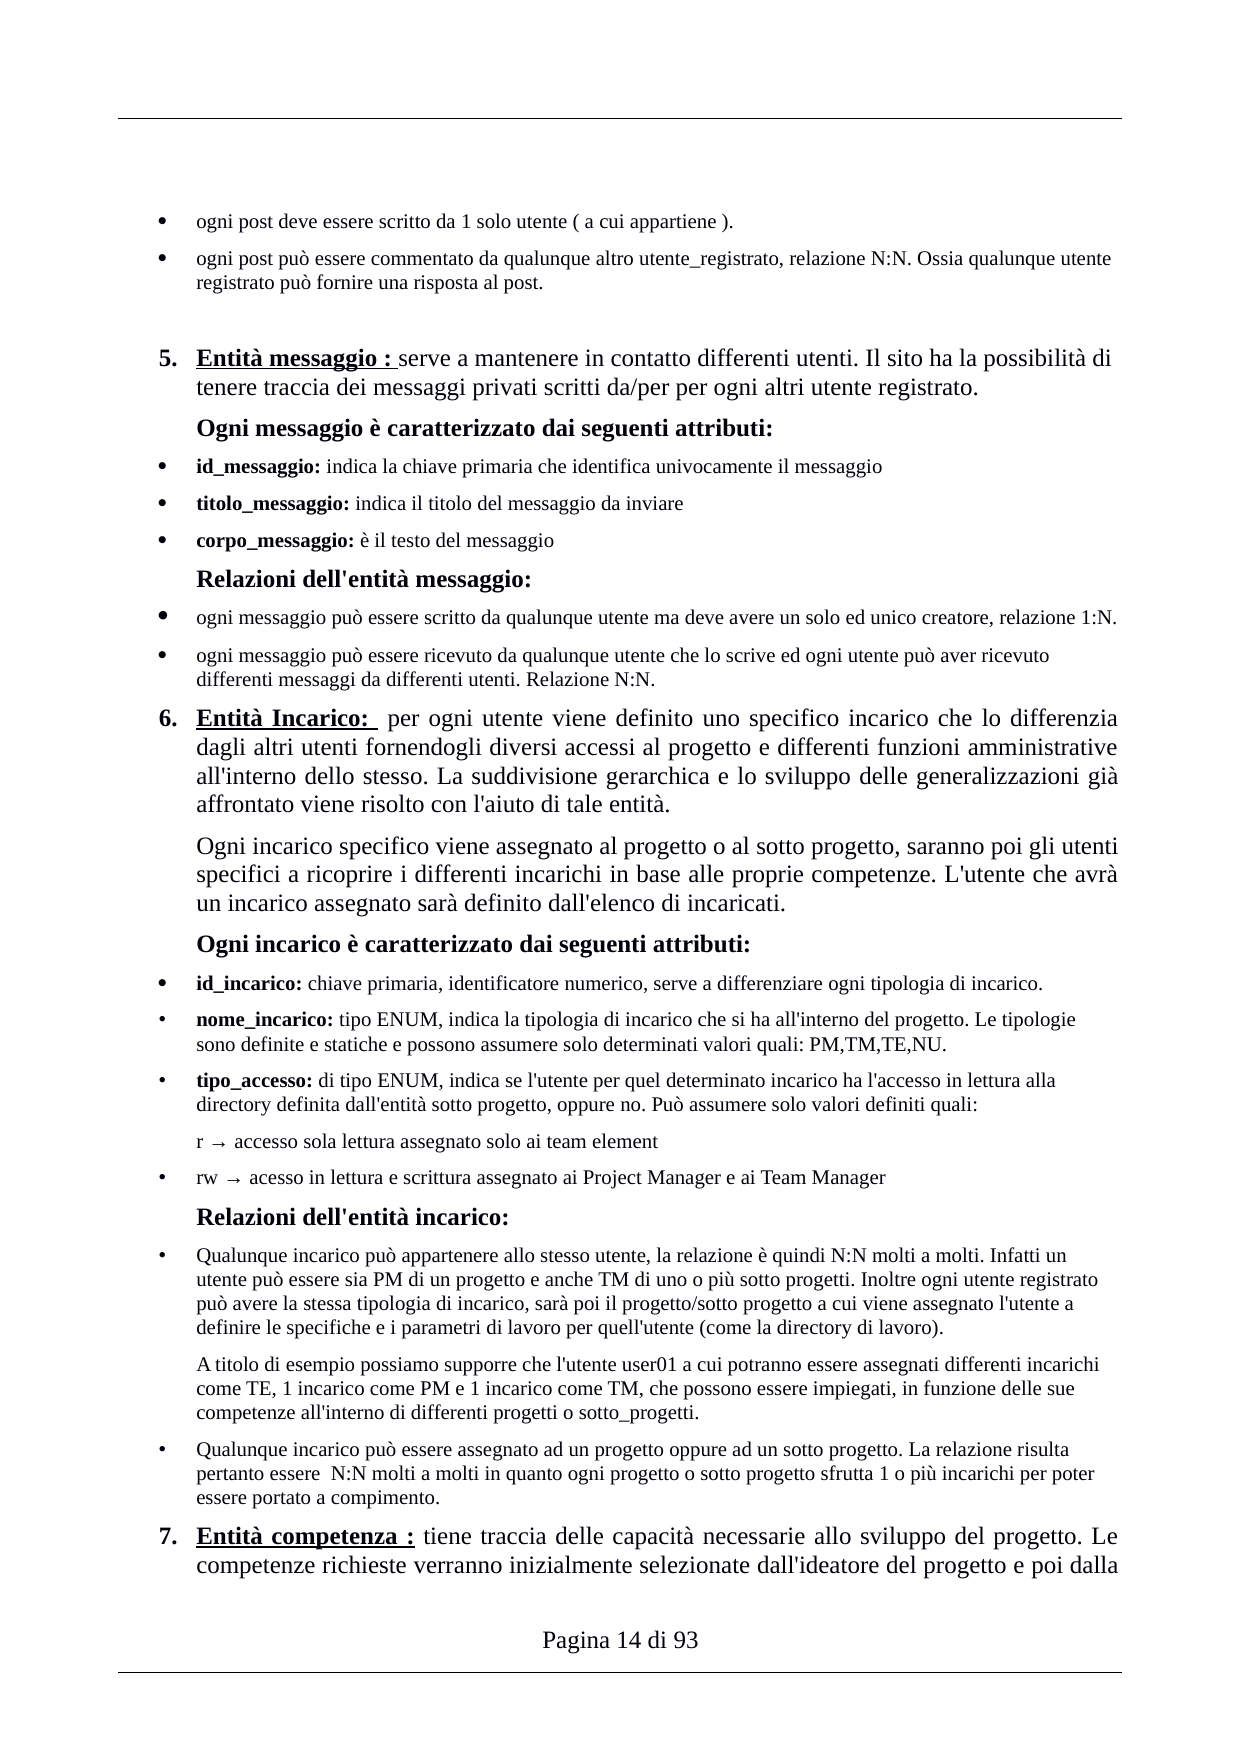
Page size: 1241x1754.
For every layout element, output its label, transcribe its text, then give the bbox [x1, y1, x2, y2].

list Entità messaggio : serve a mantenere in contatto differenti utenti. Il sito ha la possibilità di tenere traccia dei messaggi privati scritti da/per per ogni altri utente registrato. [158, 343, 1119, 401]
text Relazioni dell'entità incarico: [196, 1202, 1119, 1231]
text Relazioni dell'entità messaggio: [196, 564, 1119, 593]
list Qualunque incarico può essere assegnato ad un progetto oppure ad un sotto progetto. La relazione risulta pertanto essere N:N molti a molti in quanto ogni progetto o sotto progetto sfrutta 1 o più incarichi per poter essere portato a compimento. [158, 1436, 1119, 1509]
list rw → acesso in lettura e scrittura assegnato ai Project Manager e ai Team Manager [158, 1165, 1119, 1189]
list Entità competenza : tiene traccia delle capacità necessarie allo sviluppo del progetto. Le competenze richieste verranno inizialmente selezionate dall'ideatore del progetto e poi dalla [158, 1521, 1119, 1579]
list nome_incarico: tipo ENUM, indica la tipologia di incarico che si ha all'interno del progetto. Le tipologie sono definite e statiche e possono assumere solo determinati valori quali: PM,TM,TE,NU. [158, 1007, 1119, 1056]
list r → accesso sola lettura assegnato solo ai team element [158, 1129, 1119, 1153]
list ogni post deve essere scritto da 1 solo utente ( a cui appartiene ). [158, 209, 1119, 233]
text Ogni messaggio è caratterizzato dai seguenti attributi: [121, 413, 1119, 442]
list Entità Incarico: per ogni utente viene definito uno specifico incarico che lo differenzia dagli altri utenti fornendogli diversi accessi al progetto e differenti funzioni amministrative all'interno dello stesso. La suddivisione gerarchica e lo sviluppo delle generalizzazioni già affrontato viene risolto con l'aiuto di tale entità. [158, 703, 1119, 818]
list titolo_messaggio: indica il titolo del messaggio da inviare [158, 491, 1119, 515]
list corpo_messaggio: è il testo del messaggio [158, 527, 1119, 552]
list ogni post può essere commentato da qualunque altro utente_registrato, relazione N:N. Ossia qualunque utente registrato può fornire una risposta al post. [158, 246, 1119, 294]
list Ogni incarico specifico viene assegnato al progetto o al sotto progetto, saranno poi gli utenti specifici a ricoprire i differenti incarichi in base alle proprie competenze. L'utente che avrà un incarico assegnato sarà definito dall'elenco di incaricati. [158, 831, 1119, 917]
list ogni messaggio può essere scritto da qualunque utente ma deve avere un solo ed unico creatore, relazione 1:N. [158, 605, 1119, 630]
list id_incarico: chiave primaria, identificatore numerico, serve a differenziare ogni tipologia di incarico. [158, 971, 1119, 995]
list Qualunque incarico può appartenere allo stesso utente, la relazione è quindi N:N molti a molti. Infatti un utente può essere sia PM di un progetto e anche TM di uno o più sotto progetti. Inoltre ogni utente registrato può avere la stessa tipologia di incarico, sarà poi il progetto/sotto progetto a cui viene assegnato l'utente a definire le specifiche e i parametri di lavoro per quell'utente (come la directory di lavoro). [158, 1243, 1119, 1339]
list ogni messaggio può essere ricevuto da qualunque utente che lo scrive ed ogni utente può aver ricevuto differenti messaggi da differenti utenti. Relazione N:N. [158, 643, 1119, 691]
list Ogni incarico è caratterizzato dai seguenti attributi: [158, 929, 1119, 958]
list id_messaggio: indica la chiave primaria che identifica univocamente il messaggio [158, 454, 1119, 478]
list tipo_accesso: di tipo ENUM, indica se l'utente per quel determinato incarico ha l'accesso in lettura alla directory definita dall'entità sotto progetto, oppure no. Può assumere solo valori definiti quali: [158, 1068, 1119, 1116]
list A titolo di esempio possiamo supporre che l'utente user01 a cui potranno essere assegnati differenti incarichi come TE, 1 incarico come PM e 1 incarico come TM, che possono essere impiegati, in funzione delle sue competenze all'interno di differenti progetti o sotto_progetti. [158, 1352, 1119, 1424]
